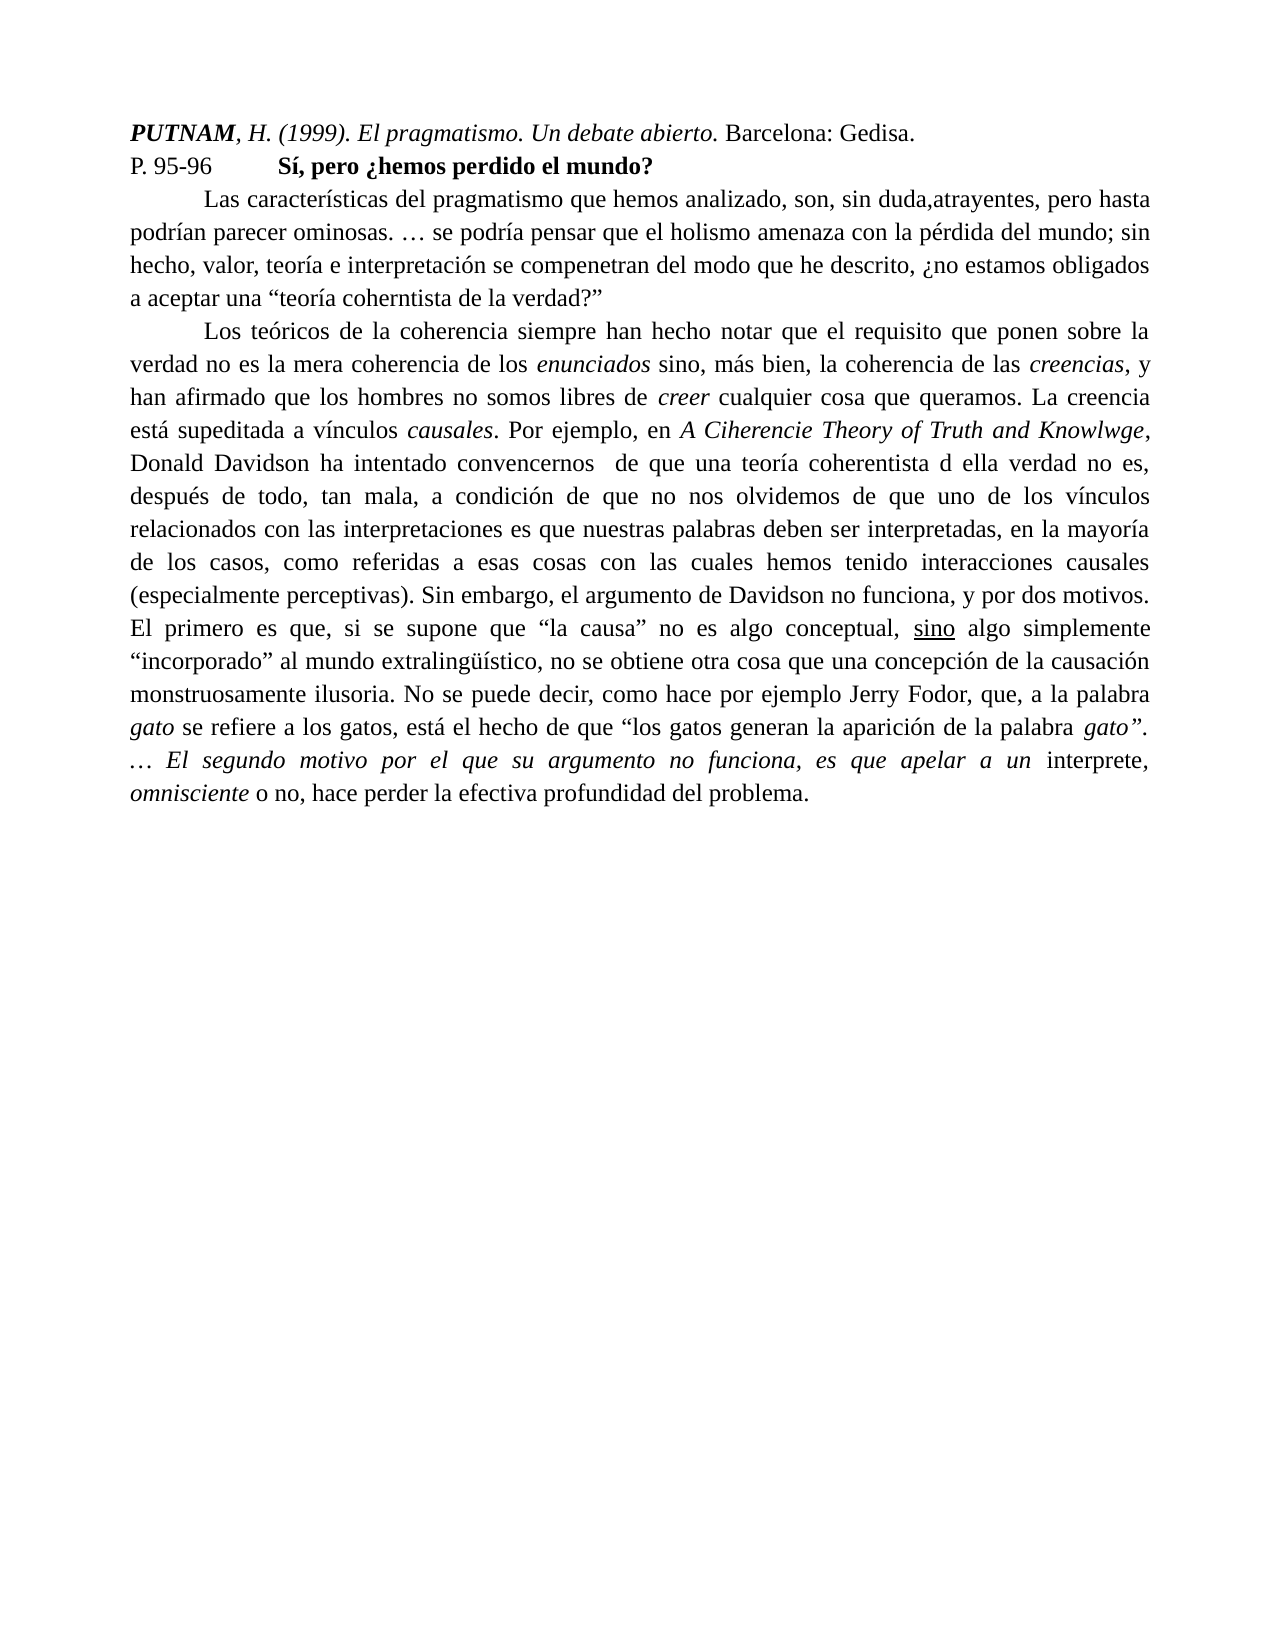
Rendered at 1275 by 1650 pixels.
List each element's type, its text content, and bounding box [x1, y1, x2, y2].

text Las características del pragmatismo que hemos analizado, son, sin duda,atrayentes, pero hasta podrían parecer ominosas. … se podría pensar que el holismo amenaza con la pérdida del mundo; sin hecho, valor, teoría e interpretación se compenetran del modo que he descrito, ¿no estamos obligados a aceptar una “teoría coherntista de la verdad?” [130, 184, 1151, 312]
text P. 95-96 Sí, pero ¿hemos perdido el mundo? [130, 151, 1151, 180]
text PUTNAM, H. (1999). El pragmatismo. Un debate abierto. Barcelona: Gedisa. [130, 118, 1151, 147]
text Los teóricos de la coherencia siempre han hecho notar que el requisito que ponen sobre la verdad no es la mera coherencia de los enunciados sino, más bien, la coherencia de las creencias, y han afirmado que los hombres no somos libres de creer cualquier cosa que queramos. La creencia está supeditada a vínculos causales. Por ejemplo, en A Ciherencie Theory of Truth and Knowlwge, Donald Davidson ha intentado convencernos de que una teoría coherentista d ella verdad no es, después de todo, tan mala, a condición de que no nos olvidemos de que uno de los vínculos relacionados con las interpretaciones es que nuestras palabras deben ser interpretadas, en la mayoría de los casos, como referidas a esas cosas con las cuales hemos tenido interacciones causales (especialmente perceptivas). Sin embargo, el argumento de Davidson no funciona, y por dos motivos. El primero es que, si se supone que “la causa” no es algo conceptual, sino algo simplemente “incorporado” al mundo extralingüístico, no se obtiene otra cosa que una concepción de la causación monstruosamente ilusoria. No se puede decir, como hace por ejemplo Jerry Fodor, que, a la palabra gato se refiere a los gatos, está el hecho de que “los gatos generan la aparición de la palabra gato”. … El segundo motivo por el que su argumento no funciona, es que apelar a un interprete, omnisciente o no, hace perder la efectiva profundidad del problema. [130, 316, 1151, 807]
